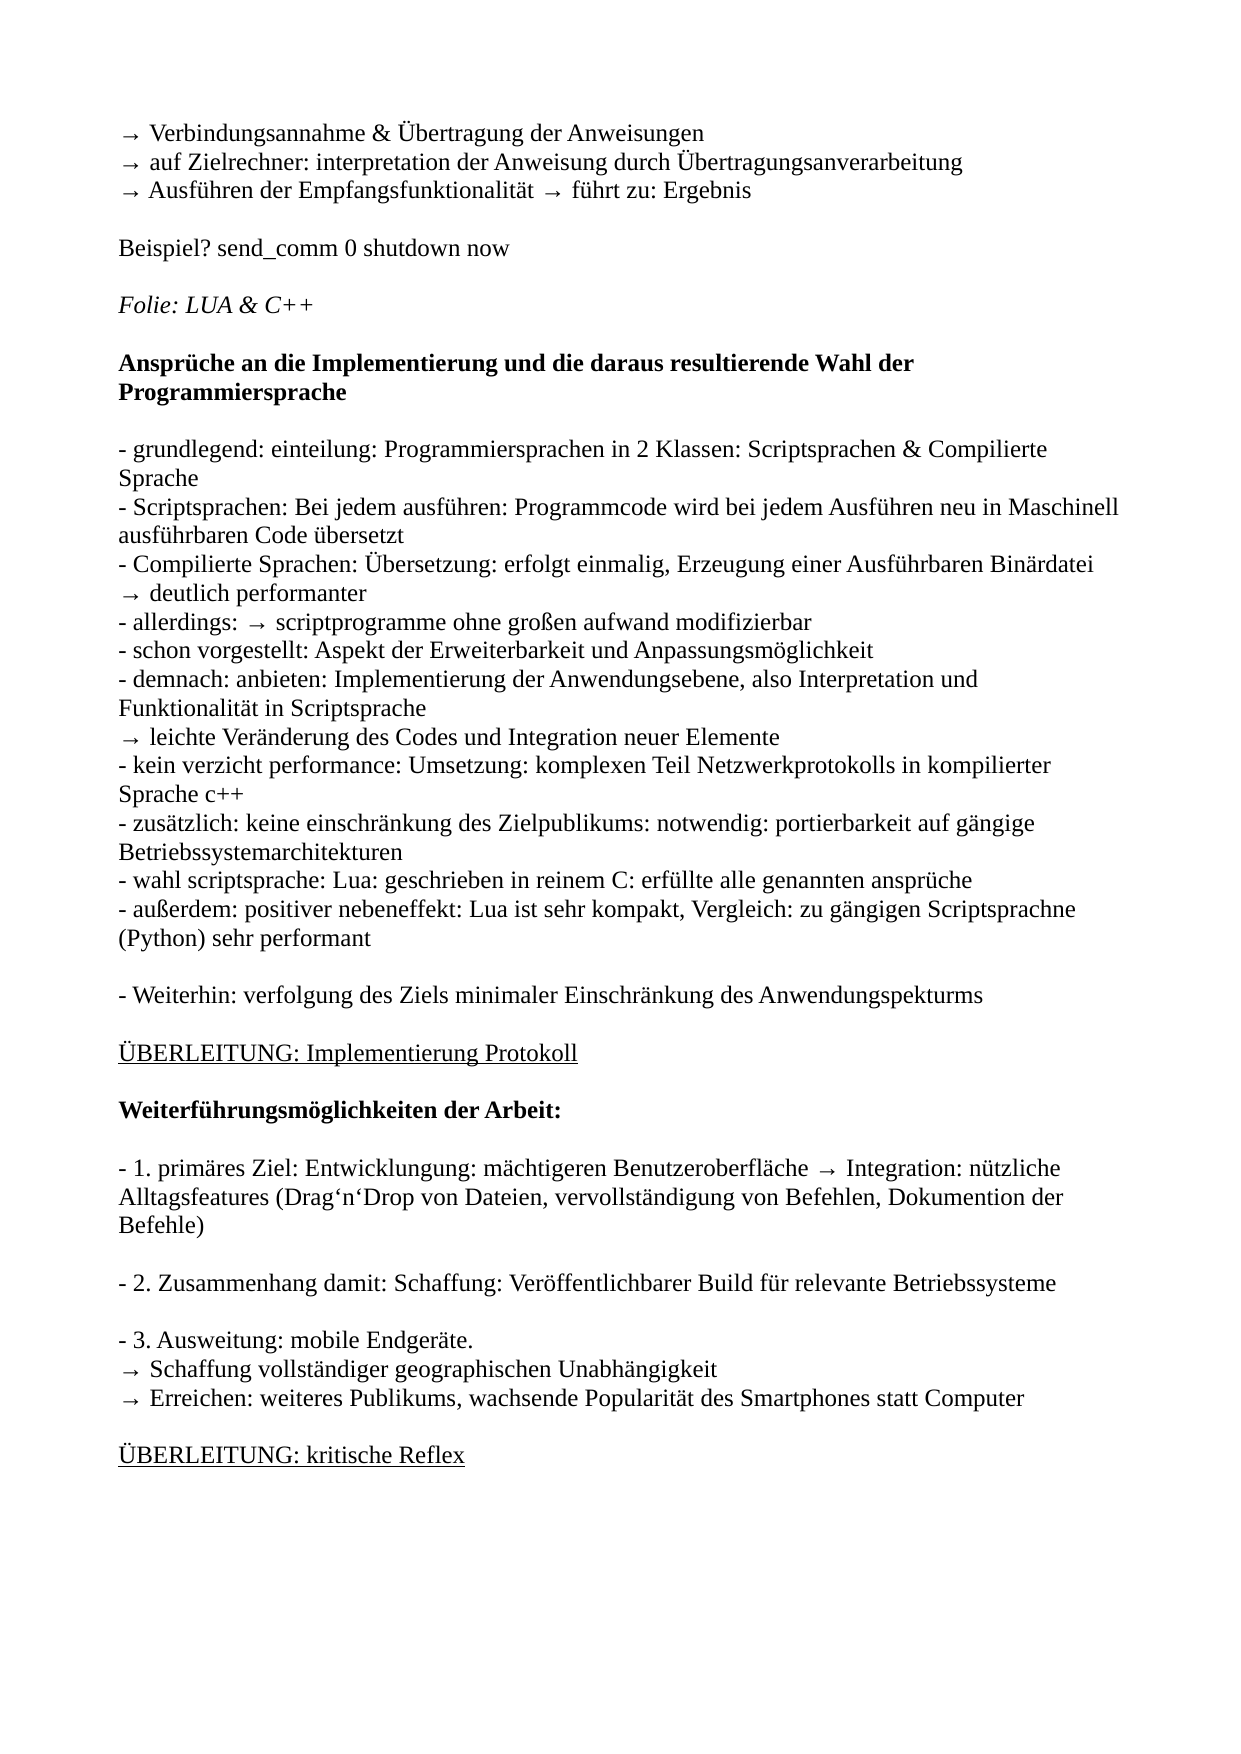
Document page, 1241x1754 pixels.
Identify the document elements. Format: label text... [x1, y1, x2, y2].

text Ansprüche an die Implementierung und die daraus resultierende Wahl der Programmiersprache [118, 348, 1122, 406]
text Beispiel? send_comm 0 shutdown now [118, 233, 1122, 262]
text - 1. primäres Ziel: Entwicklungung: mächtigeren Benutzeroberfläche → Integration: nützliche Alltagsfeatures (Drag‘n‘Drop von Dateien, vervollständigung von Befehlen, Dokumention der Befehle) [118, 1153, 1122, 1239]
text - Scriptsprachen: Bei jedem ausführen: Programmcode wird bei jedem Ausführen neu in Maschinell ausführbaren Code übersetzt [118, 492, 1122, 549]
text - außerdem: positiver nebeneffekt: Lua ist sehr kompakt, Vergleich: zu gängigen Scriptsprachne (Python) sehr performant [118, 894, 1122, 952]
text - kein verzicht performance: Umsetzung: komplexen Teil Netzwerkprotokolls in kompilierter Sprache c++ [118, 751, 1122, 808]
text - 2. Zusammenhang damit: Schaffung: Veröffentlichbarer Build für relevante Betriebssysteme [118, 1268, 1122, 1297]
text - wahl scriptsprache: Lua: geschrieben in reinem C: erfüllte alle genannten ansprüche [118, 866, 1122, 894]
text - zusätzlich: keine einschränkung des Zielpublikums: notwendig: portierbarkeit auf gängige Betriebssystemarchitekturen [118, 808, 1122, 866]
text - demnach: anbieten: Implementierung der Anwendungsebene, also Interpretation und Funktionalität in Scriptsprache [118, 664, 1122, 722]
text → deutlich performanter [118, 578, 1122, 607]
text ÜBERLEITUNG: Implementierung Protokoll [118, 1038, 1122, 1067]
text → Verbindungsannahme & Übertragung der Anweisungen [118, 118, 1122, 147]
text - schon vorgestellt: Aspekt der Erweiterbarkeit und Anpassungsmöglichkeit [118, 636, 1122, 664]
text Weiterführungsmöglichkeiten der Arbeit: [118, 1096, 1122, 1124]
text ÜBERLEITUNG: kritische Reflex [118, 1441, 1122, 1469]
text → auf Zielrechner: interpretation der Anweisung durch Übertragungsanverarbeitung [118, 147, 1122, 176]
text - Weiterhin: verfolgung des Ziels minimaler Einschränkung des Anwendungspekturms [118, 981, 1122, 1009]
text → Erreichen: weiteres Publikums, wachsende Popularität des Smartphones statt Computer [118, 1383, 1122, 1412]
text → Ausführen der Empfangsfunktionalität → führt zu: Ergebnis [118, 176, 1122, 204]
text → Schaffung vollständiger geographischen Unabhängigkeit [118, 1354, 1122, 1383]
text - grundlegend: einteilung: Programmiersprachen in 2 Klassen: Scriptsprachen & Compilierte Sprache [118, 434, 1122, 492]
text Folie: LUA & C++ [118, 291, 1122, 319]
text - Compilierte Sprachen: Übersetzung: erfolgt einmalig, Erzeugung einer Ausführbaren Binärdatei [118, 549, 1122, 578]
text → leichte Veränderung des Codes und Integration neuer Elemente [118, 722, 1122, 751]
text - 3. Ausweitung: mobile Endgeräte. [118, 1326, 1122, 1354]
text - allerdings: → scriptprogramme ohne großen aufwand modifizierbar [118, 607, 1122, 636]
